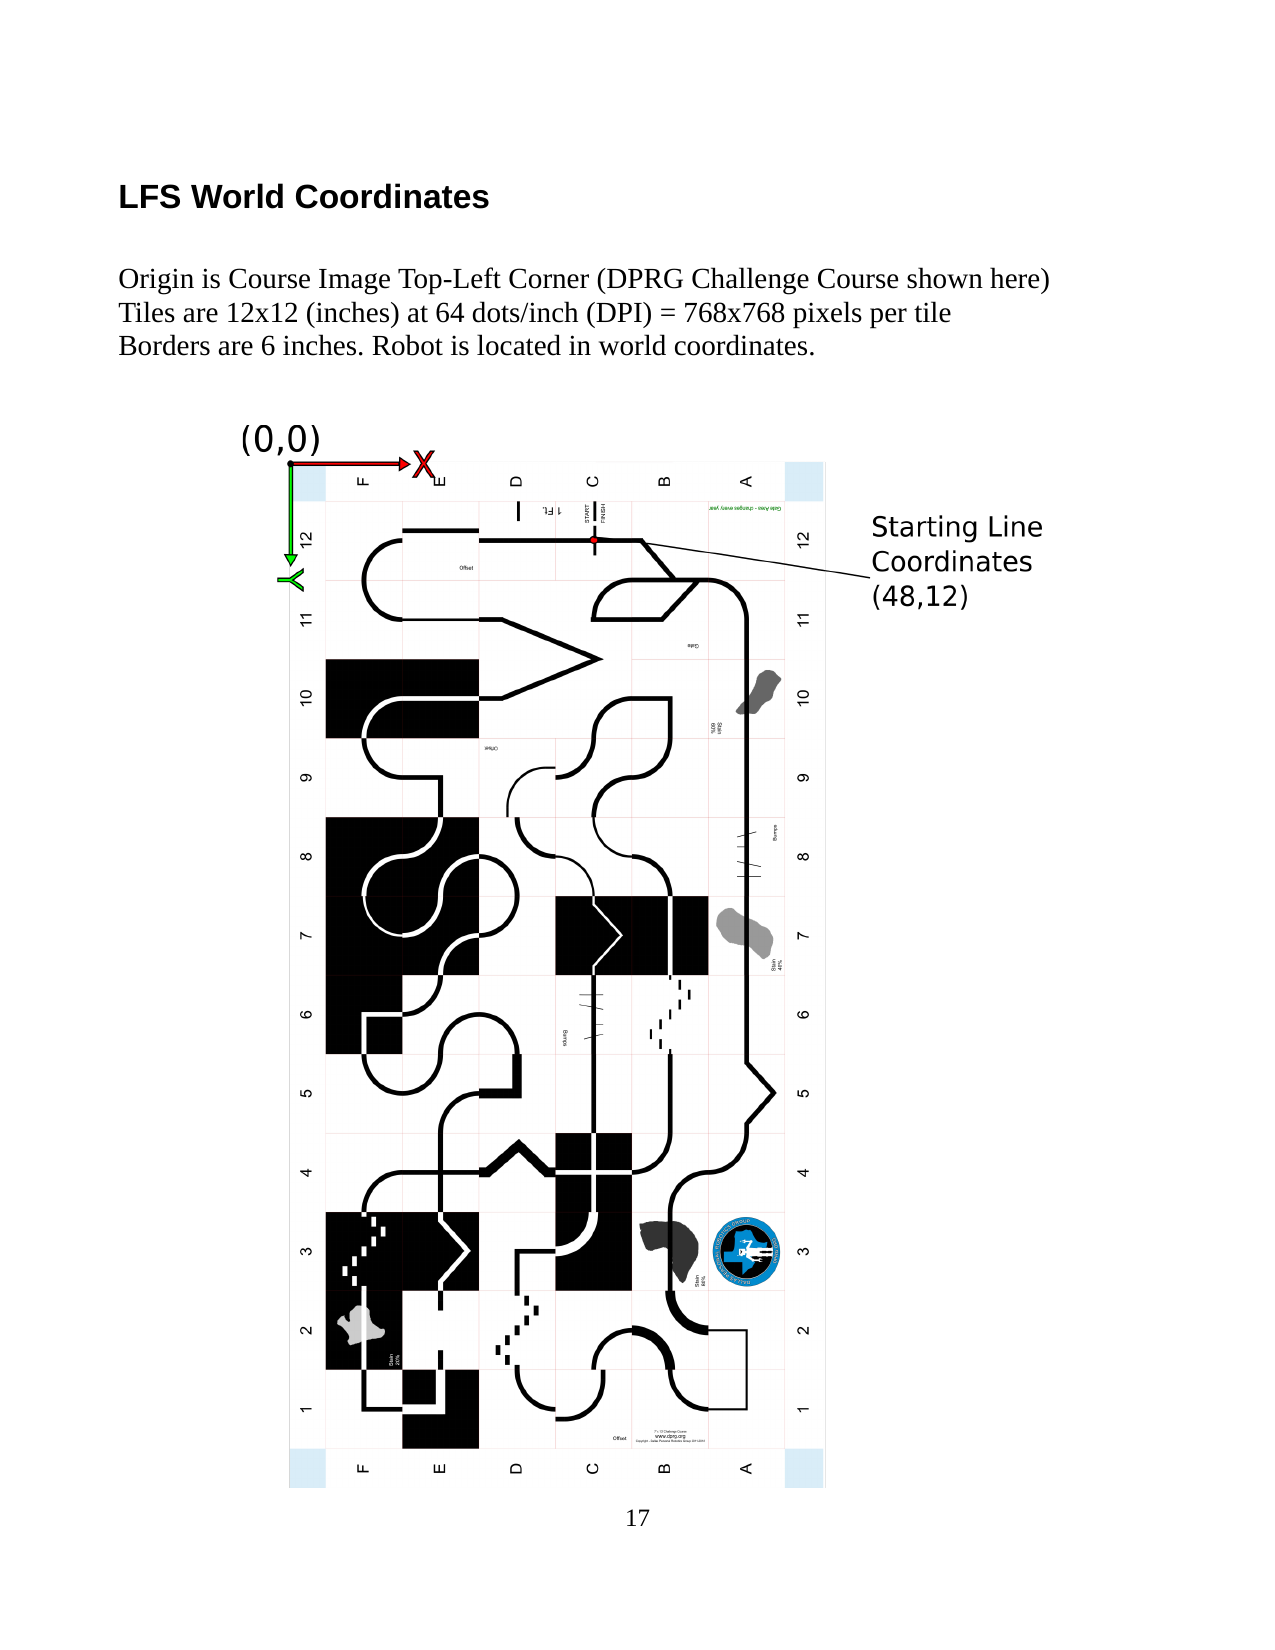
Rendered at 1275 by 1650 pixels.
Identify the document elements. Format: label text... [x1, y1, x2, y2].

picture [242, 425, 1043, 1488]
text Borders are 6 inches. Robot is located in world coordinates. [118, 328, 1157, 362]
text Tiles are 12x12 (inches) at 64 dots/inch (DPI) = 768x768 pixels per tile [118, 295, 1157, 328]
subtitle LFS World Coordinates [118, 177, 1157, 215]
text Origin is Course Image Top-Left Corner (DPRG Challenge Course shown here) [118, 261, 1157, 295]
